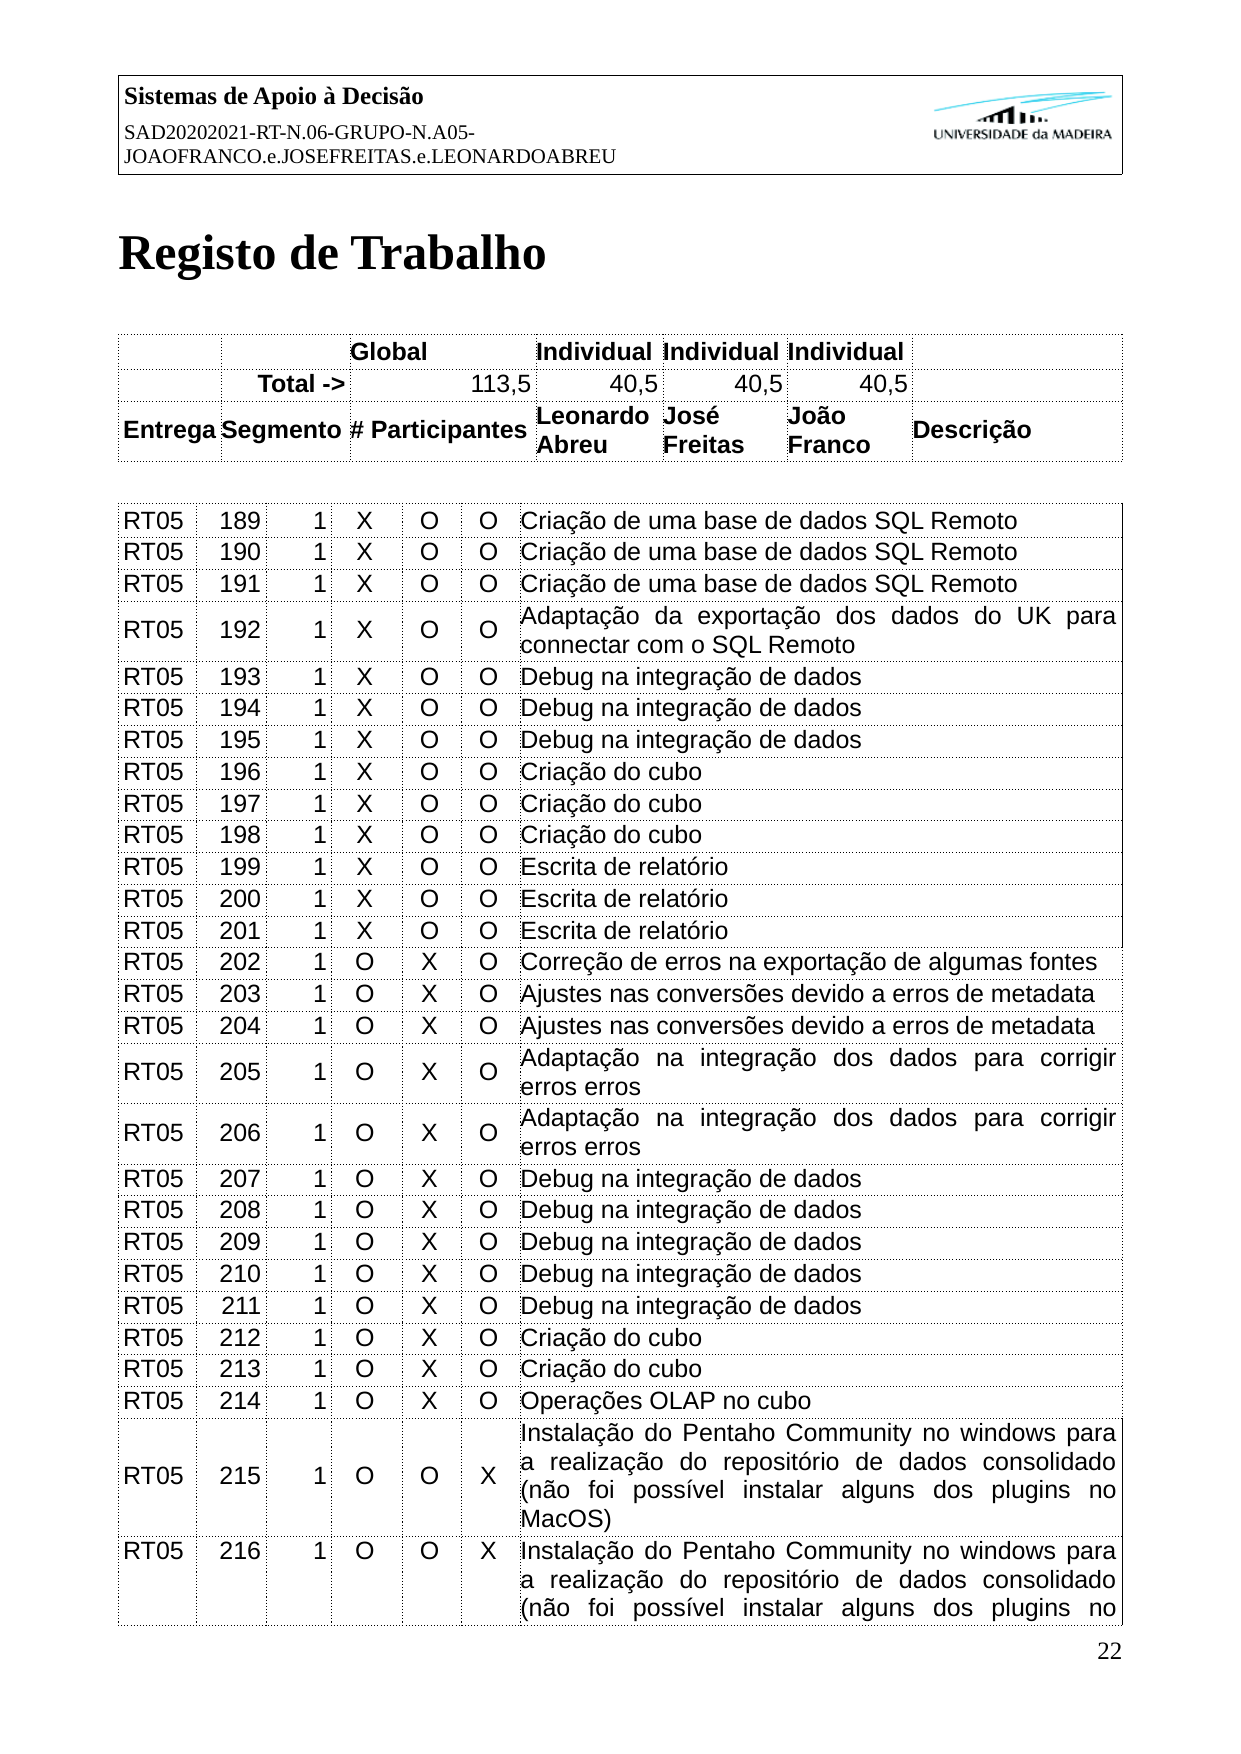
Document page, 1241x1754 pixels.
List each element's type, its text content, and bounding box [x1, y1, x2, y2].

table_cell O [331, 1043, 402, 1103]
table_cell 207 [196, 1164, 266, 1195]
table_cell 1 [266, 569, 331, 601]
table_cell RT05 [118, 979, 196, 1011]
table_cell O [331, 1354, 402, 1386]
table_cell Descrição [912, 401, 1122, 461]
table_cell 192 [196, 601, 266, 661]
table_cell 215 [196, 1418, 266, 1536]
table_cell X [331, 884, 402, 916]
table_cell 209 [196, 1227, 266, 1259]
table_cell 1 [266, 661, 331, 693]
table_cell Debug na integração de dados [520, 693, 1122, 725]
table_cell O [402, 569, 461, 601]
table_cell 1 [266, 1227, 331, 1259]
table_cell 199 [196, 852, 266, 884]
table_cell O [402, 725, 461, 757]
table_cell O [331, 1386, 402, 1418]
table_cell RT05 [118, 916, 196, 947]
table_cell X [402, 1164, 461, 1195]
table_cell RT05 [118, 725, 196, 757]
table_cell 1 [266, 1043, 331, 1103]
table_header Individual [536, 334, 663, 369]
table_cell O [331, 1418, 402, 1536]
table_cell Criação do cubo [520, 789, 1122, 820]
table_cell 210 [196, 1259, 266, 1291]
table_cell RT05 [118, 757, 196, 788]
table_cell RT05 [118, 852, 196, 884]
table_cell O [461, 852, 520, 884]
table_header [118, 334, 221, 369]
table_cell O [461, 1164, 520, 1195]
table_cell X [402, 1043, 461, 1103]
table_cell Total -> [221, 369, 350, 401]
table_cell X [402, 1386, 461, 1418]
table_cell Adaptação na integração dos dados para corrigir erros erros [520, 1043, 1122, 1103]
table_cell O [461, 947, 520, 979]
table_header [221, 334, 350, 369]
table_cell O [331, 1103, 402, 1164]
subtitle Registo de Trabalho [118, 223, 1122, 281]
table_cell RT05 [118, 601, 196, 661]
table_cell X [331, 757, 402, 788]
table_cell X [402, 1291, 461, 1322]
table_cell 213 [196, 1354, 266, 1386]
table_cell 1 [266, 1103, 331, 1164]
table_cell 191 [196, 569, 266, 601]
table_cell Criação de uma base de dados SQL Remoto [520, 537, 1122, 569]
table_header Global [350, 334, 536, 369]
table_cell O [402, 537, 461, 569]
table_cell 40,5 [536, 369, 663, 401]
table_cell RT05 [118, 820, 196, 852]
table_cell RT05 [118, 1259, 196, 1291]
table_cell RT05 [118, 1011, 196, 1043]
table_cell O [461, 725, 520, 757]
table_cell Adaptação na integração dos dados para corrigir erros erros [520, 1103, 1122, 1164]
table_cell 1 [266, 1011, 331, 1043]
table_cell 200 [196, 884, 266, 916]
table_cell O [331, 1323, 402, 1354]
table_header O [402, 503, 461, 537]
table_cell Debug na integração de dados [520, 1259, 1122, 1291]
table_cell O [331, 979, 402, 1011]
table_cell O [461, 757, 520, 788]
table_cell Entrega [118, 401, 221, 461]
table_cell RT05 [118, 661, 196, 693]
table_cell RT05 [118, 537, 196, 569]
table_cell 204 [196, 1011, 266, 1043]
table_header X [331, 503, 402, 537]
table_cell X [402, 1195, 461, 1227]
table_cell O [331, 1291, 402, 1322]
table_cell Criação do cubo [520, 1323, 1122, 1354]
table_cell Debug na integração de dados [520, 1164, 1122, 1195]
table_cell X [331, 693, 402, 725]
table_cell RT05 [118, 569, 196, 601]
table_cell Operações OLAP no cubo [520, 1386, 1122, 1418]
table_cell RT05 [118, 693, 196, 725]
table_cell [118, 369, 221, 401]
table_cell O [461, 693, 520, 725]
table_cell O [402, 661, 461, 693]
table_cell O [461, 1291, 520, 1322]
table_cell O [402, 757, 461, 788]
table_cell O [402, 852, 461, 884]
table_cell O [461, 1195, 520, 1227]
table_cell X [402, 1354, 461, 1386]
table_cell Debug na integração de dados [520, 1227, 1122, 1259]
table_cell O [461, 820, 520, 852]
table_cell RT05 [118, 1291, 196, 1322]
table_cell O [402, 1418, 461, 1536]
table_cell 1 [266, 789, 331, 820]
table_cell 1 [266, 1195, 331, 1227]
table_cell O [331, 1195, 402, 1227]
table_cell 1 [266, 757, 331, 788]
table_cell X [402, 1011, 461, 1043]
table_cell RT05 [118, 1164, 196, 1195]
table_cell X [331, 661, 402, 693]
table_cell João Franco [788, 401, 912, 461]
table_cell RT05 [118, 1418, 196, 1536]
table_cell 1 [266, 916, 331, 947]
table_cell 1 [266, 1536, 331, 1625]
table_cell 1 [266, 601, 331, 661]
table_cell Instalação do Pentaho Community no windows para a realização do repositório de dados consolidado (não foi possível instalar alguns dos plugins no [520, 1536, 1122, 1625]
table_cell Segmento [221, 401, 350, 461]
table_cell 1 [266, 979, 331, 1011]
table_cell O [461, 916, 520, 947]
table_cell Ajustes nas conversões devido a erros de metadata [520, 979, 1122, 1011]
table_cell RT05 [118, 1536, 196, 1625]
table_cell 214 [196, 1386, 266, 1418]
table_header Individual [788, 334, 912, 369]
table_cell Ajustes nas conversões devido a erros de metadata [520, 1011, 1122, 1043]
table_cell O [461, 661, 520, 693]
table_cell RT05 [118, 1195, 196, 1227]
table_cell 212 [196, 1323, 266, 1354]
table_header RT05 [118, 503, 196, 537]
table_cell O [461, 1103, 520, 1164]
table_cell X [402, 1227, 461, 1259]
table_cell 1 [266, 820, 331, 852]
table_cell O [461, 789, 520, 820]
table_cell O [331, 1164, 402, 1195]
table_cell # Participantes [350, 401, 536, 461]
table_cell O [461, 1227, 520, 1259]
table_cell 1 [266, 693, 331, 725]
table_cell X [331, 569, 402, 601]
table_cell X [461, 1418, 520, 1536]
table_cell X [331, 852, 402, 884]
table_cell 40,5 [788, 369, 912, 401]
table_cell 205 [196, 1043, 266, 1103]
table_cell 201 [196, 916, 266, 947]
table_cell O [331, 947, 402, 979]
table_cell Criação do cubo [520, 757, 1122, 788]
table_cell 1 [266, 537, 331, 569]
table_cell O [461, 1386, 520, 1418]
table_cell Escrita de relatório [520, 852, 1122, 884]
table_cell O [402, 601, 461, 661]
picture [919, 80, 1120, 146]
table_cell O [461, 1354, 520, 1386]
table_cell RT05 [118, 1354, 196, 1386]
table_cell RT05 [118, 1386, 196, 1418]
table_cell O [461, 884, 520, 916]
table_cell X [331, 601, 402, 661]
table_cell O [461, 537, 520, 569]
table_cell Escrita de relatório [520, 916, 1122, 947]
table_cell O [402, 884, 461, 916]
table_cell Debug na integração de dados [520, 1195, 1122, 1227]
table_cell X [402, 979, 461, 1011]
table_cell Criação do cubo [520, 820, 1122, 852]
table_cell 202 [196, 947, 266, 979]
table_header 1 [266, 503, 331, 537]
table_cell RT05 [118, 789, 196, 820]
table_cell X [331, 820, 402, 852]
table_cell O [331, 1259, 402, 1291]
table_cell O [461, 979, 520, 1011]
table_cell 1 [266, 725, 331, 757]
table_cell 113,5 [350, 369, 536, 401]
table_cell 40,5 [663, 369, 787, 401]
table_cell O [402, 789, 461, 820]
table_cell Correção de erros na exportação de algumas fontes [520, 947, 1122, 979]
table_cell 195 [196, 725, 266, 757]
table_cell Criação de uma base de dados SQL Remoto [520, 569, 1122, 601]
table_cell RT05 [118, 884, 196, 916]
table_cell Debug na integração de dados [520, 661, 1122, 693]
table_cell O [461, 1011, 520, 1043]
table_cell X [402, 1103, 461, 1164]
table_cell José Freitas [663, 401, 787, 461]
table_cell 208 [196, 1195, 266, 1227]
table_cell 216 [196, 1536, 266, 1625]
table_cell Adaptação da exportação dos dados do UK para connectar com o SQL Remoto [520, 601, 1122, 661]
table_cell X [331, 789, 402, 820]
table_cell 1 [266, 1386, 331, 1418]
table_cell O [402, 916, 461, 947]
table_cell 193 [196, 661, 266, 693]
table_cell X [461, 1536, 520, 1625]
table_cell X [331, 537, 402, 569]
table_cell O [331, 1227, 402, 1259]
table_cell Debug na integração de dados [520, 725, 1122, 757]
table_cell O [461, 1259, 520, 1291]
table_cell O [461, 1043, 520, 1103]
table_cell 1 [266, 884, 331, 916]
table_cell 1 [266, 947, 331, 979]
table_cell X [331, 916, 402, 947]
table_cell O [461, 601, 520, 661]
table_cell 1 [266, 1354, 331, 1386]
table_cell Leonardo Abreu [536, 401, 663, 461]
table_cell 190 [196, 537, 266, 569]
table_cell RT05 [118, 1323, 196, 1354]
table_cell 196 [196, 757, 266, 788]
table_cell Criação do cubo [520, 1354, 1122, 1386]
table_cell RT05 [118, 947, 196, 979]
table_cell 203 [196, 979, 266, 1011]
table_cell 1 [266, 1164, 331, 1195]
table_cell Escrita de relatório [520, 884, 1122, 916]
table_cell O [402, 1536, 461, 1625]
table_cell Debug na integração de dados [520, 1291, 1122, 1322]
table_cell O [331, 1536, 402, 1625]
table_cell RT05 [118, 1227, 196, 1259]
table_cell [912, 369, 1122, 401]
table_cell O [331, 1011, 402, 1043]
table_cell X [402, 1259, 461, 1291]
table_header 189 [196, 503, 266, 537]
table_header [912, 334, 1122, 369]
table_cell 1 [266, 1323, 331, 1354]
table_cell X [331, 725, 402, 757]
table_header Individual [663, 334, 787, 369]
table_header Criação de uma base de dados SQL Remoto [520, 503, 1122, 537]
table_cell 1 [266, 1418, 331, 1536]
table_cell RT05 [118, 1043, 196, 1103]
table_cell 198 [196, 820, 266, 852]
table_cell 211 [196, 1291, 266, 1322]
table_cell O [461, 1323, 520, 1354]
table_cell O [402, 820, 461, 852]
table_cell RT05 [118, 1103, 196, 1164]
table_cell X [402, 1323, 461, 1354]
table_cell 206 [196, 1103, 266, 1164]
table_cell O [402, 693, 461, 725]
table_cell O [461, 569, 520, 601]
table_cell 194 [196, 693, 266, 725]
table_cell 1 [266, 852, 331, 884]
table_cell X [402, 947, 461, 979]
table_cell 1 [266, 1259, 331, 1291]
table_header O [461, 503, 520, 537]
table_cell Instalação do Pentaho Community no windows para a realização do repositório de dados consolidado (não foi possível instalar alguns dos plugins no MacOS) [520, 1418, 1122, 1536]
table_cell 1 [266, 1291, 331, 1322]
table_cell 197 [196, 789, 266, 820]
